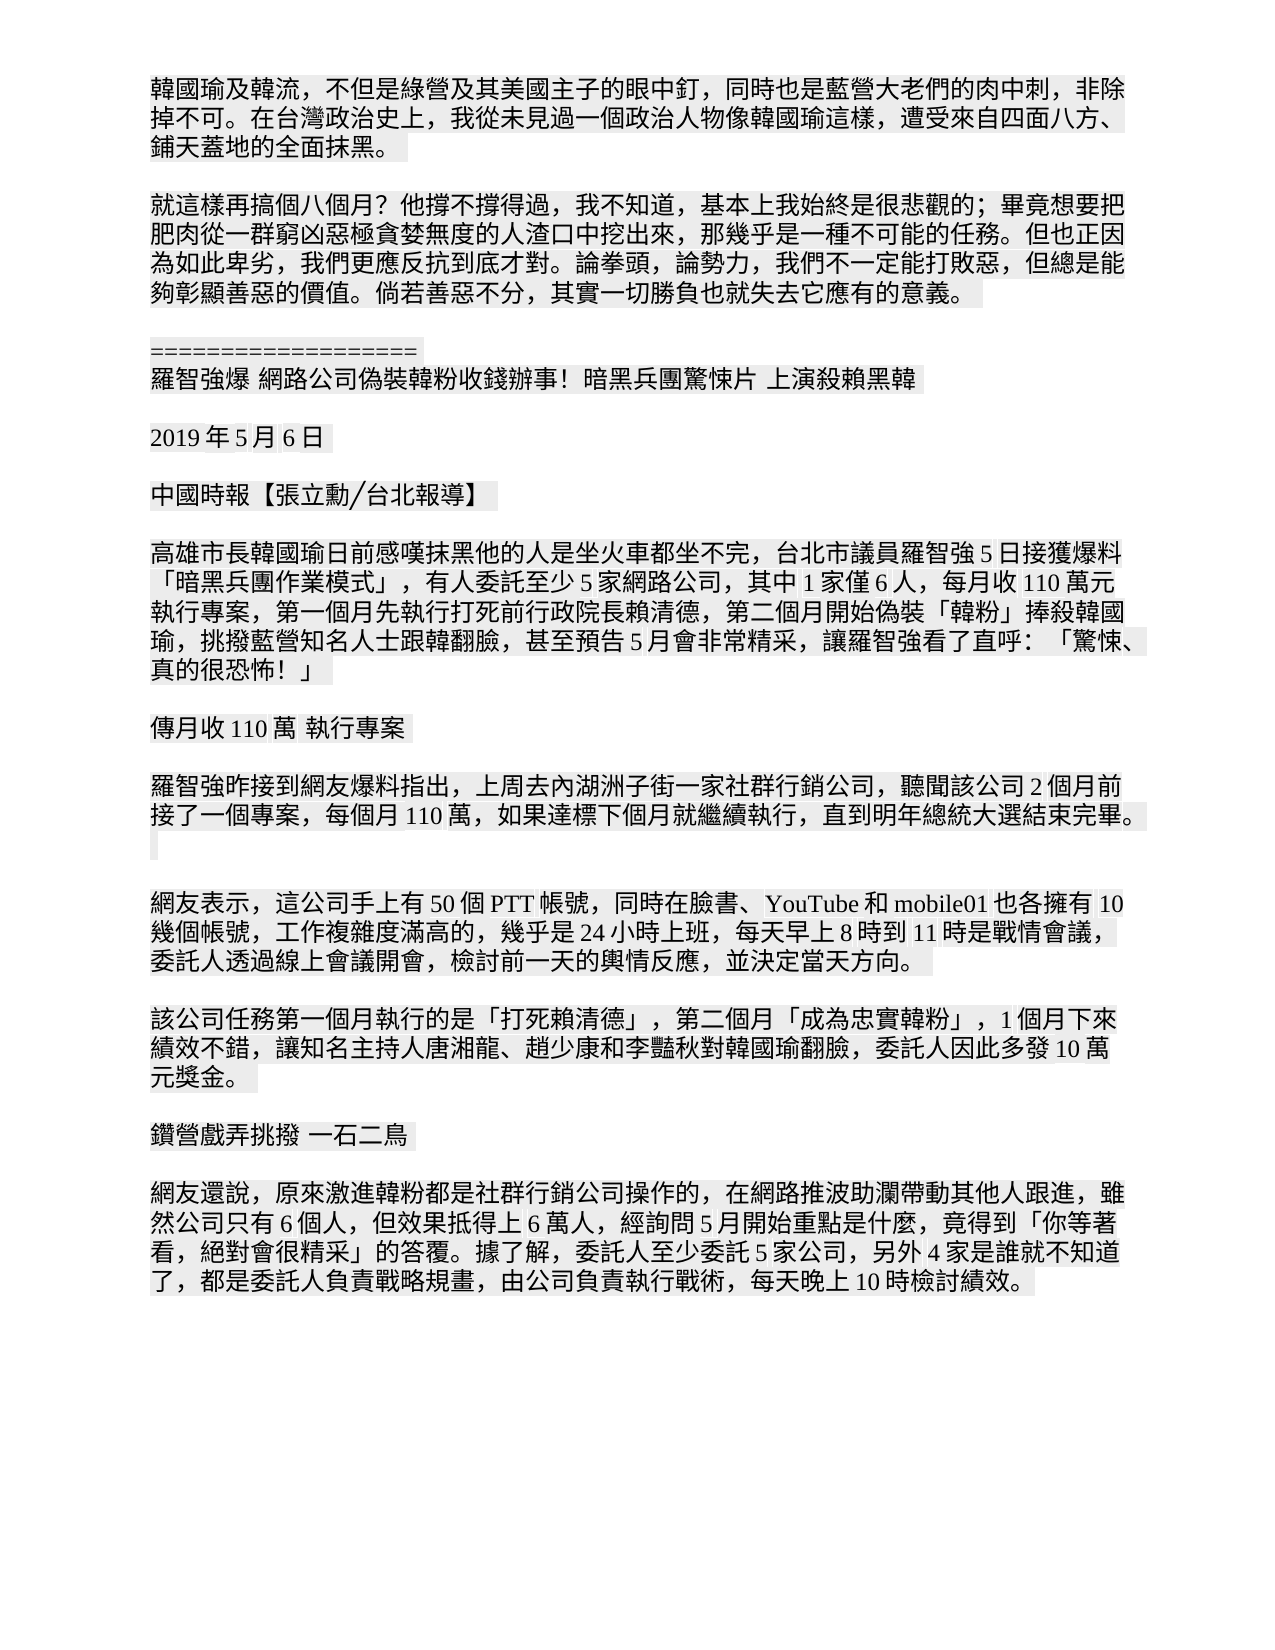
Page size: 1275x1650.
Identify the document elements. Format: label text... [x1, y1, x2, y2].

text 卡韓政變(36)：不擇手段 陳真 2019. 05. 08. 人與人之間，因為某種政治主張之不同而去敵視對方是荒唐的。政府可以對某種主張採取某種敵對態度，這沒問題，但是人與人之間卻說不通。我們之所以會厭惡或痛恨一個人、一個黨、一個政府乃至一個國家，理應是基於某種道德理由，而不應是出於某種意見之不同。 人渣黨之所以令人厭惡，無非就是因為這是一群為了一己權位私利無惡不作的歹徒人渣與騙子，而絕不是因為他採取某種政治立場 (事實上這個黨沒有任何立場，只要有利可圖，一切表面立場都只是撈錢奪權的手段)。 人渣黨搞選舉之厲害，舉世無雙，厲害之處在於其陰暗卑劣絕無底線可言，再骯髒醜陋黑暗的事都幹得出來。不但幹得出來，而且根本就是一種隨時為之的日常作業。 最近賴清德指控蔡英文動用網軍抹黑他，蔡回應賴說：少假了，這些網軍你比我還熟呢！從這些對話你就可以略知一二該黨行事作風之不擇手段。 長年以來，民進黨就是這樣一個黨：為達目的不擇手段，造謠抹黑抹紅抹黃散播耳語流言扣帽子丟泥巴潑墨水自導自演栽贓嫁禍斷章取義移花接木含沙射影發黑函製造假證據假光碟假事件等等等等等等。在這群人渣心目中，所謂拼政治事業，全然就是這麼一回事。 特別是大約從九零年代中期開始，人渣黨就徹底定型了，"不擇手段" 成為該黨的一種基本文化，並且全面擴及其支持者，從此善惡顛倒，價值崩盤；只要是 "敵人"，便是非我族類，其心可誅；不管對方多麼正直善良，一概抹黑成惡魔。反之，只要是 "自己人"，別說貪污舞弊，就算壞事做絕，照樣可以捧成英雄；而且手段越是卑鄙無恥者，越容易出頭，越容易受到支持者愛戴，甚至視為偶像、神明。 我們其實都不是在議論政治事項，而只能在人性最後的底線上議論那根本數不清的諸多敗德。但是，議論若要有用，基本前提是這個社會的普遍成員必須在乎是非善惡。如果大家根本不在乎善惡美醜，這個社會自然也就會持續演出同樣的醜陋戲碼。 網軍，基本上就是人渣黨至少二十幾年來的基本配備。透過網路之匿名性，無惡不作，非常陰暗邪門。最近人渣黨動用數千萬公帑所豢養的網軍，因為英德內鬥而受到人們注意，其實這根本不是新聞。除非是政治白痴，否則誰不知道網軍就是人渣黨長年以來最厲害的武器之一。你從柯啥小和連勝文幾年前的台北市長競選過程，就能知道綠營網軍能操弄到什麼樣的齷齪地步。我真是應該發明一個比人渣還更加下三濫的詞來形容這些人渣和這個人渣黨。 目前，人渣部隊的全面打擊目標，自然就是韓國瑜，無恥到極點，非常可恨，而這樣一種胡作非為，就是這群人渣長年以來口口聲聲向對岸炫耀的偉大民主。 至於韓國瑜最近吃了大悶虧的質詢事件，當我看到十多分鐘的完整影片而非40秒的剪接版本之後，我才明白，原來這事並非偶然，而是精心策畫，精心剪裁，按表操課演出。完整影片請看： https://bit.ly/2V4ZfWR 韓國瑜及韓流，不但是綠營及其美國主子的眼中釘，同時也是藍營大老們的肉中刺，非除掉不可。在台灣政治史上，我從未見過一個政治人物像韓國瑜這樣，遭受來自四面八方、鋪天蓋地的全面抹黑。 就這樣再搞個八個月？他撐不撐得過，我不知道，基本上我始終是很悲觀的；畢竟想要把肥肉從一群窮凶惡極貪婪無度的人渣口中挖出來，那幾乎是一種不可能的任務。但也正因為如此卑劣，我們更應反抗到底才對。論拳頭，論勢力，我們不一定能打敗惡，但總是能夠彰顯善惡的價值。倘若善惡不分，其實一切勝負也就失去它應有的意義。 =================== 羅智強爆 網路公司偽裝韓粉收錢辦事！暗黑兵團驚悚片 上演殺賴黑韓 2019年5月6日 中國時報【張立勳╱台北報導】 高雄市長韓國瑜日前感嘆抹黑他的人是坐火車都坐不完，台北市議員羅智強5日接獲爆料「暗黑兵團作業模式」，有人委託至少5家網路公司，其中1家僅6人，每月收110萬元執行專案，第一個月先執行打死前行政院長賴清德，第二個月開始偽裝「韓粉」捧殺韓國瑜，挑撥藍營知名人士跟韓翻臉，甚至預告5月會非常精采，讓羅智強看了直呼：「驚悚、真的很恐怖！」 傳月收110萬 執行專案 羅智強昨接到網友爆料指出，上周去內湖洲子街一家社群行銷公司，聽聞該公司2個月前接了一個專案，每個月110萬，如果達標下個月就繼續執行，直到明年總統大選結束完畢。 網友表示，這公司手上有50個PTT帳號，同時在臉書、YouTube和mobile01也各擁有10幾個帳號，工作複雜度滿高的，幾乎是24小時上班，每天早上8時到11時是戰情會議，委託人透過線上會議開會，檢討前一天的輿情反應，並決定當天方向。 該公司任務第一個月執行的是「打死賴清德」，第二個月「成為忠實韓粉」，1個月下來績效不錯，讓知名主持人唐湘龍、趙少康和李豔秋對韓國瑜翻臉，委託人因此多發10萬元獎金。 鑽營戲弄挑撥 一石二鳥 網友還說，原來激進韓粉都是社群行銷公司操作的，在網路推波助瀾帶動其他人跟進，雖然公司只有6個人，但效果抵得上6萬人，經詢問5月開始重點是什麼，竟得到「你等著看，絕對會很精采」的答覆。據了解，委託人至少委託5家公司，另外4家是誰就不知道了，都是委託人負責戰略規畫，由公司負責執行戰術，每天晚上10時檢討績效。 [150, 75, 1125, 1296]
